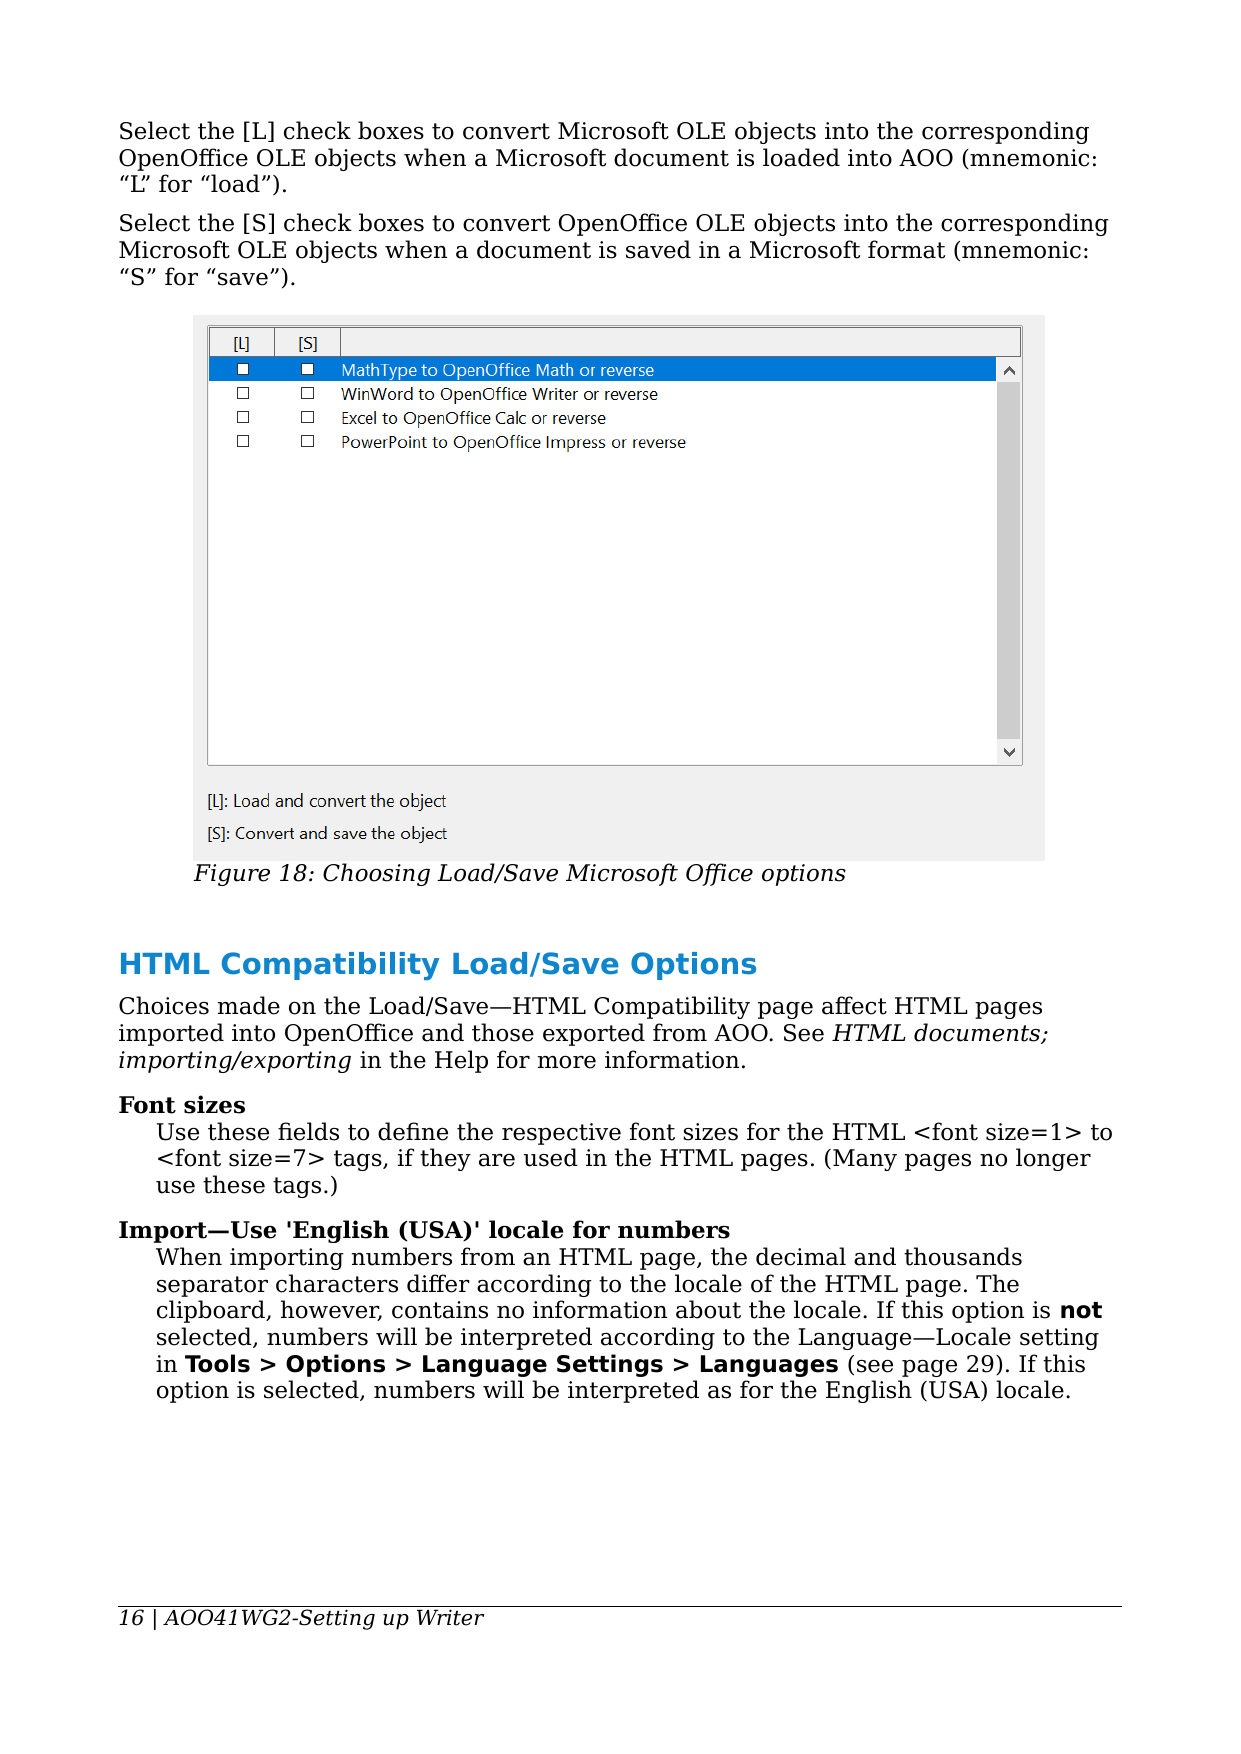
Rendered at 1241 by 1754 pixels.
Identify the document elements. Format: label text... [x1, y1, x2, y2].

text When importing numbers from an HTML page, the decimal and thousands separator characters differ according to the locale of the HTML page. The clipboard, however, contains no information about the locale. If this option is not selected, numbers will be interpreted according to the Language—Locale setting in Tools > Options > Language Settings > Languages (see page 29). If this option is selected, numbers will be interpreted as for the English (USA) locale. [156, 1244, 1122, 1404]
text Choices made on the Load/Save—HTML Compatibility page affect HTML pages imported into OpenOffice and those exported from AOO. See HTML documents; importing/exporting in the Help for more information. [118, 993, 1122, 1073]
text Font sizes [118, 1092, 1122, 1119]
picture [193, 315, 1045, 861]
subtitle HTML Compatibility Load/Save Options [118, 947, 1122, 981]
text Use these fields to define the respective font sizes for the HTML <font size=1> to <font size=7> tags, if they are used in the HTML pages. (Many pages no longer use these tags.) [156, 1119, 1122, 1199]
text Select the [S] check boxes to convert OpenOffice OLE objects into the corresponding Microsoft OLE objects when a document is saved in a Microsoft format (mnemonic: “S” for “save”). [118, 211, 1122, 291]
text Figure 18: Choosing Load/Save Microsoft Office options [194, 316, 1046, 887]
text Select the [L] check boxes to convert Microsoft OLE objects into the corresponding OpenOffice OLE objects when a Microsoft document is loaded into AOO (mnemonic: “L” for “load”). [118, 118, 1122, 198]
text Import—Use 'English (USA)' locale for numbers [118, 1217, 1122, 1244]
